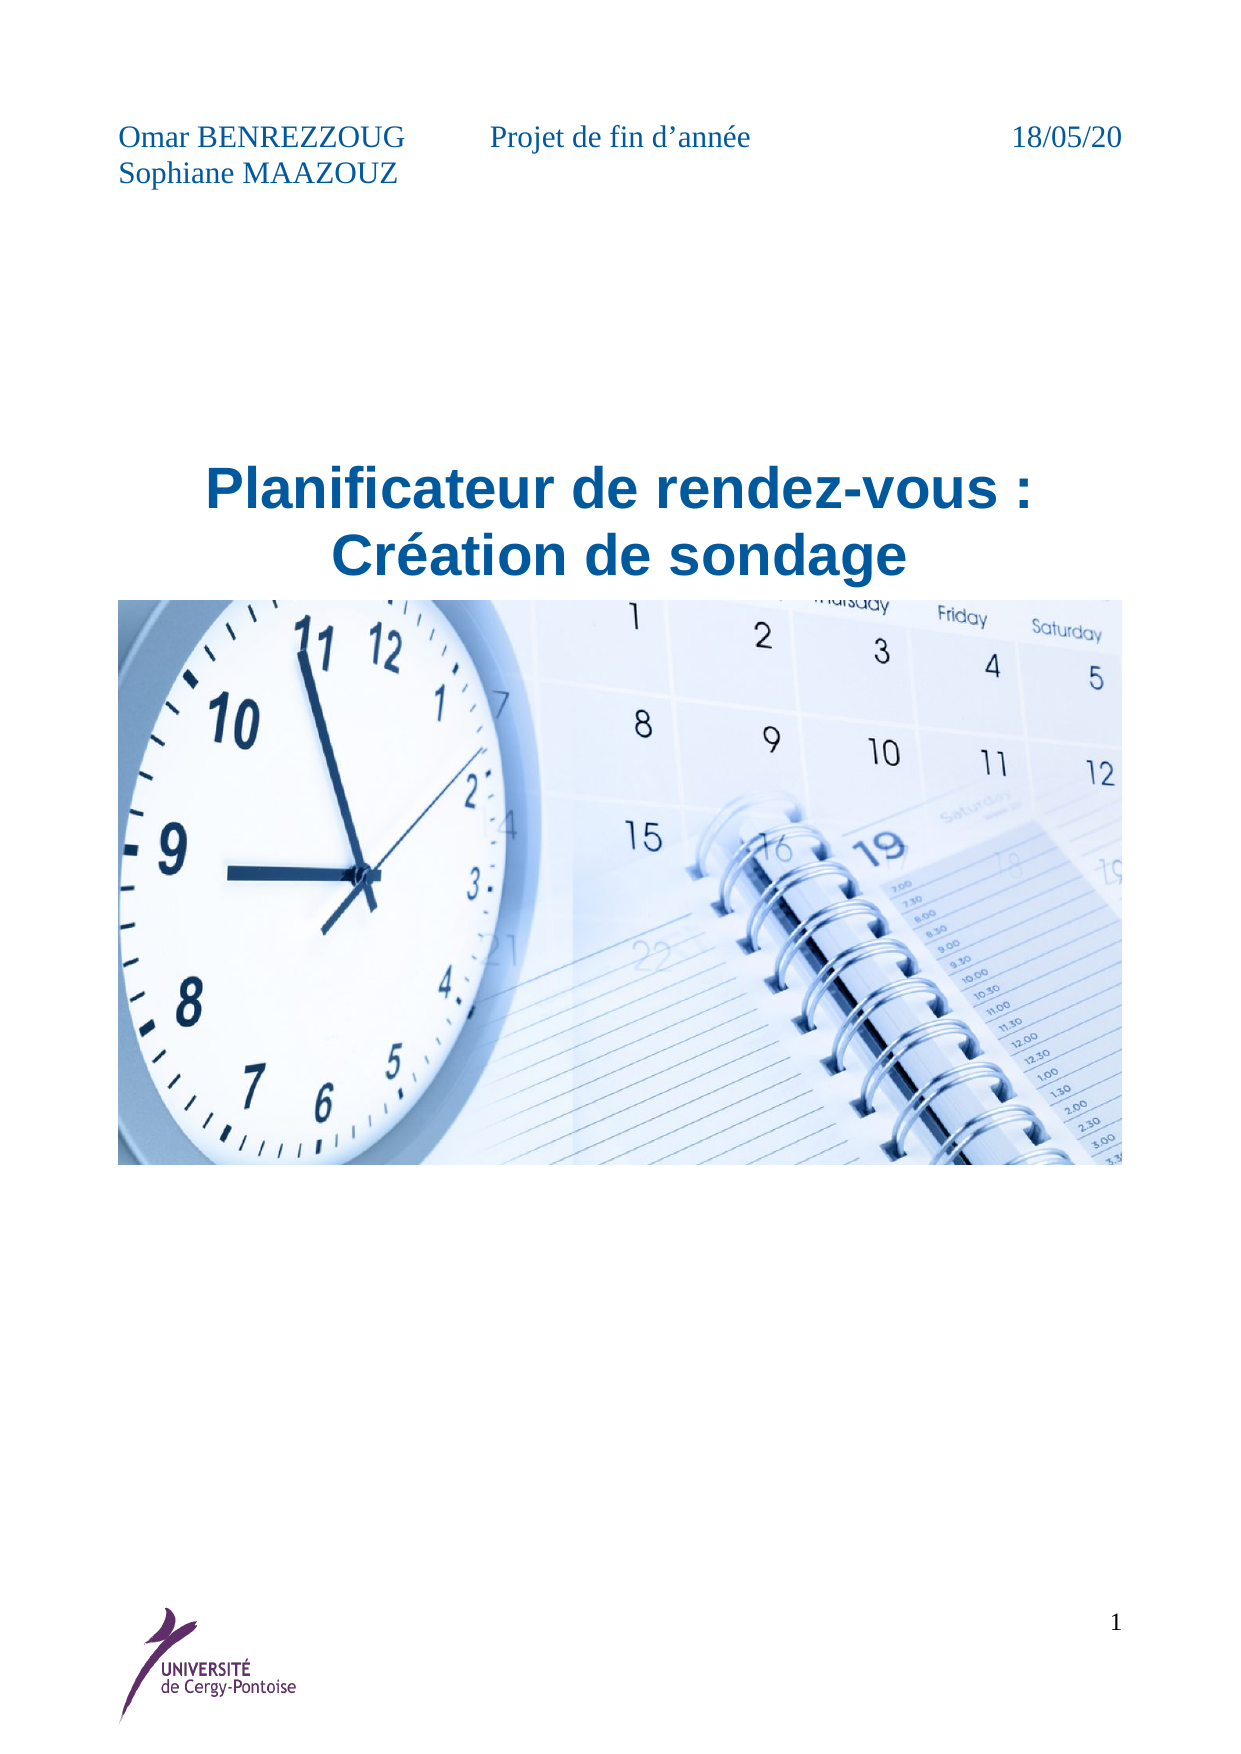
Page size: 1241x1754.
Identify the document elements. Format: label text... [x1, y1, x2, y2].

picture [118, 1607, 296, 1726]
title Planificateur de rendez-vous : Création de sondage [118, 454, 1122, 588]
picture [118, 600, 1123, 1165]
